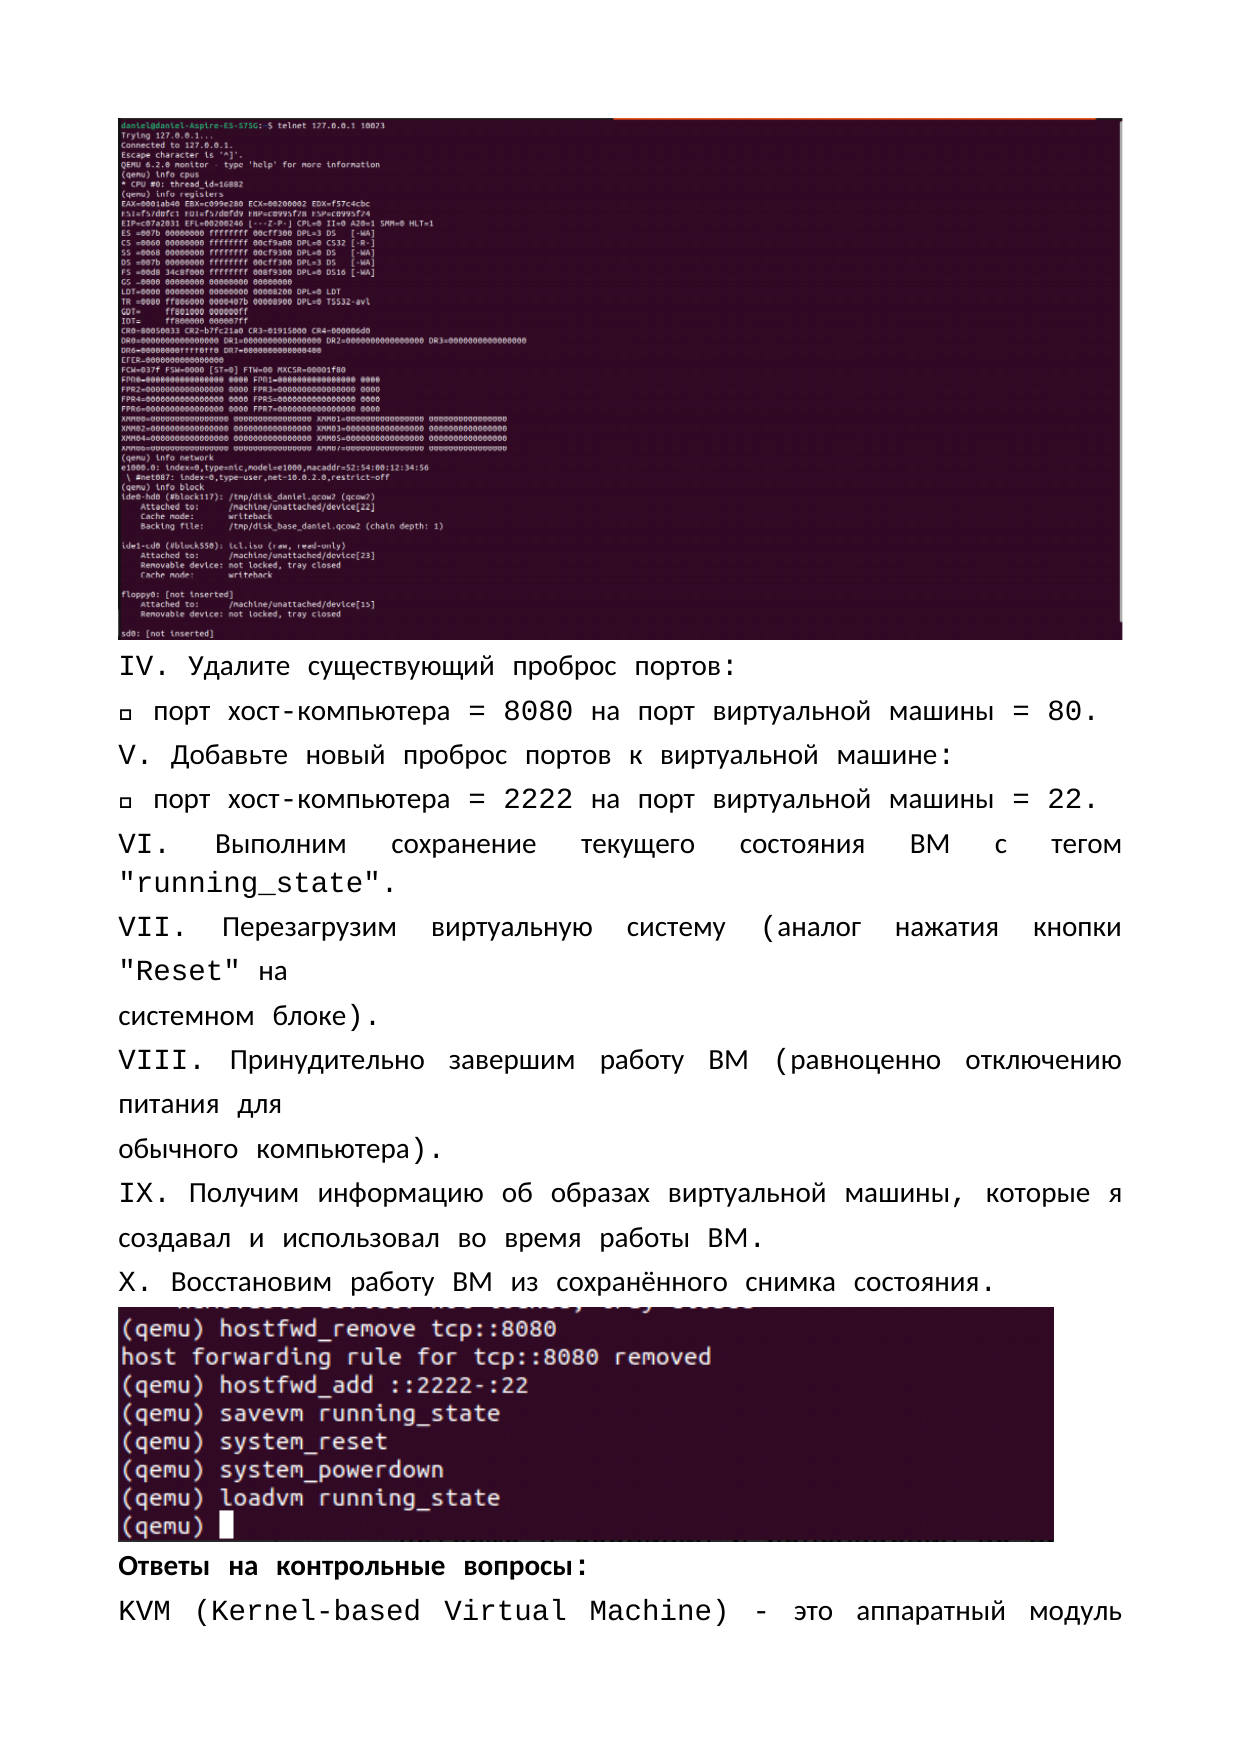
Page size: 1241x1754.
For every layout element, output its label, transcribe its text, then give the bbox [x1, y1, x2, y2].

text обычного компьютера). [118, 1130, 1122, 1167]
text VII. Перезагрузим виртуальную систему (аналог нажатия кнопки "Reset" на [118, 908, 1122, 989]
text  порт хост-компьютера = 2222 на порт виртуальной машины = 22. [118, 781, 1122, 818]
text Ответы на контрольные вопросы: [118, 1547, 1122, 1584]
text KVM (Kernel-based Virtual Machine) - это аппаратный модуль [118, 1592, 1122, 1629]
text IV. Удалите существующий проброс портов: [118, 640, 1122, 684]
text  порт хост-компьютера = 8080 на порт виртуальной машины = 80. [118, 692, 1122, 729]
text системном блоке). [118, 997, 1122, 1034]
text X. Восстановим работу ВМ из сохранённого снимка состояния. [118, 1263, 1122, 1300]
text IX. Получим информацию об образах виртуальной машины, которые я создавал и использовал во время работы ВМ. [118, 1174, 1122, 1256]
text VIII. Принудительно завершим работу ВМ (равноценно отключению питания для [118, 1041, 1122, 1123]
text V. Добавьте новый проброс портов к виртуальной машине: [118, 736, 1122, 773]
text VI. Выполним сохранение текущего состояния ВМ с тегом "running_state". [118, 825, 1122, 902]
